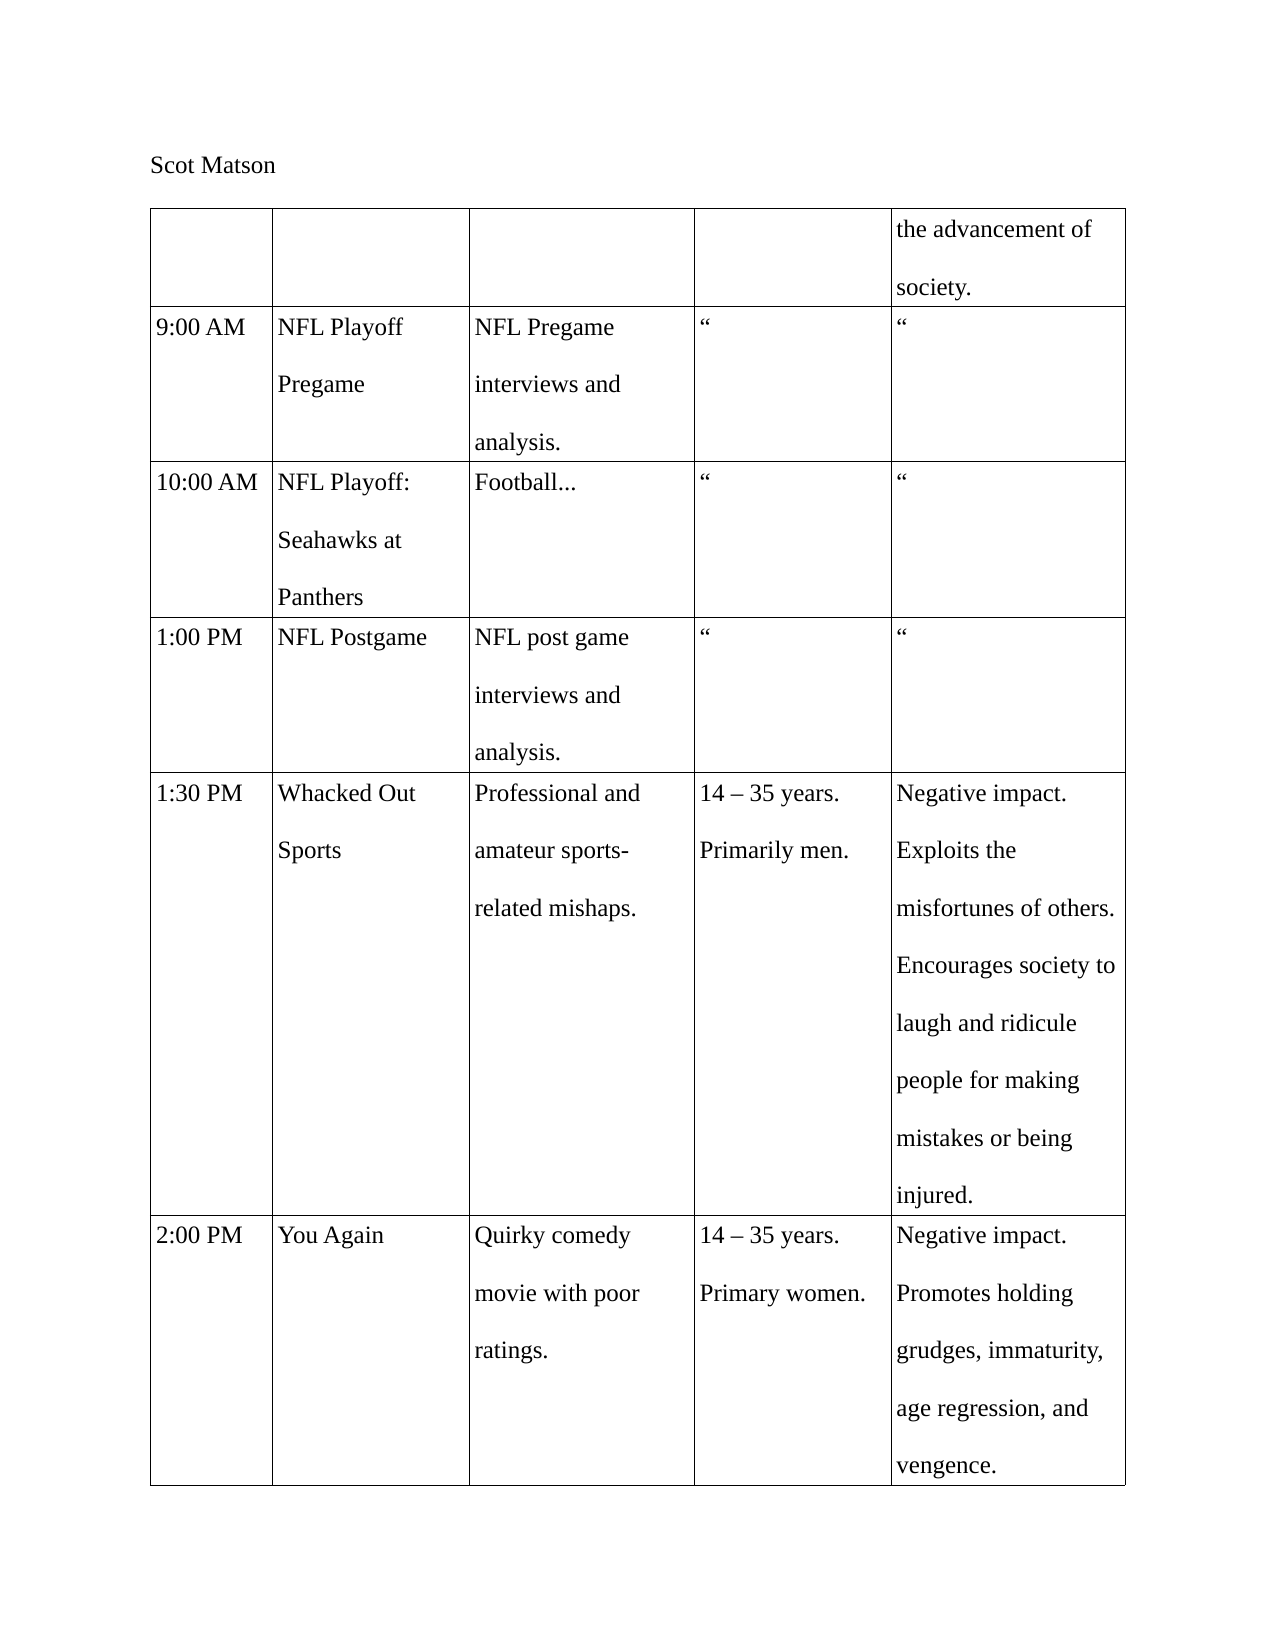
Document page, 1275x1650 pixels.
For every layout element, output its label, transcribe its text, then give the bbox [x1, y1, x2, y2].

table_cell 2:00 PM [151, 1216, 272, 1485]
table_cell Negative impact. Promotes holding grudges, immaturity, age regression, and vengence. [892, 1216, 1125, 1485]
table_cell NFL post game interviews and analysis. [470, 618, 694, 772]
table_cell “ [892, 618, 1125, 772]
table_cell “ [892, 462, 1125, 617]
table_cell 1:00 PM [151, 618, 272, 772]
table_cell Negative impact. Exploits the misfortunes of others. Encourages society to laugh and ridicule people for making mistakes or being injured. [892, 773, 1125, 1215]
table_cell 10:00 AM [151, 462, 272, 617]
table_cell “ [695, 618, 891, 772]
table_cell “ [695, 307, 891, 461]
table_cell Quirky comedy movie with poor ratings. [470, 1216, 694, 1485]
table_cell “ [695, 462, 891, 617]
table_cell 9:00 AM [151, 307, 272, 461]
table_cell NFL Pregame interviews and analysis. [470, 307, 694, 461]
table_cell Professional and amateur sports-related mishaps. [470, 773, 694, 1215]
table_cell 14 – 35 years. Primarily men. [695, 773, 891, 1215]
table_cell [470, 209, 694, 306]
table_cell 14 – 35 years. Primary women. [695, 1216, 891, 1485]
table_cell NFL Postgame [273, 618, 469, 772]
table_cell the advancement of society. [892, 209, 1125, 306]
table_cell NFL Playoff: Seahawks at Panthers [273, 462, 469, 617]
table_cell NFL Playoff Pregame [273, 307, 469, 461]
table_cell Football... [470, 462, 694, 617]
table_cell 1:30 PM [151, 773, 272, 1215]
table_cell “ [892, 307, 1125, 461]
table_cell [151, 209, 272, 306]
table_cell [695, 209, 891, 306]
table_cell Whacked Out Sports [273, 773, 469, 1215]
table_cell [273, 209, 469, 306]
table_cell You Again [273, 1216, 469, 1485]
